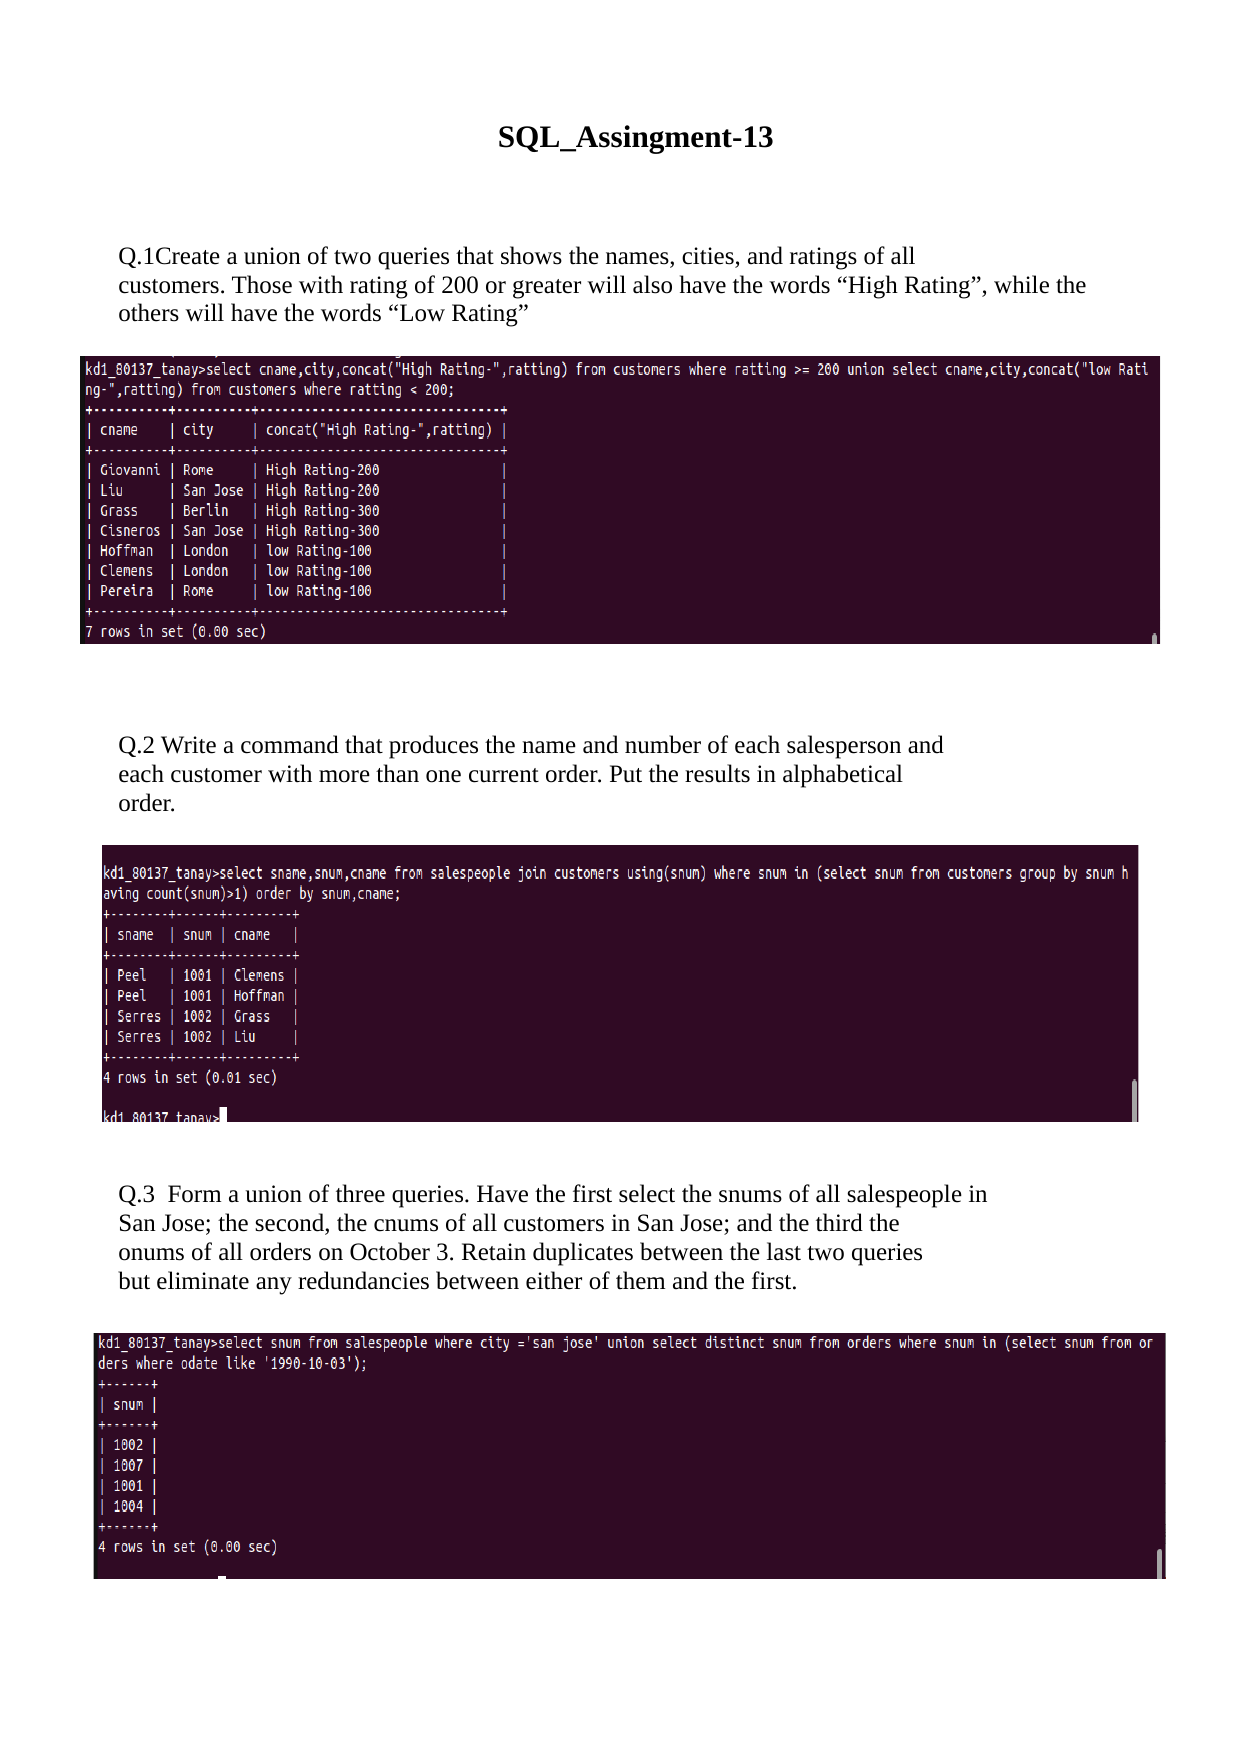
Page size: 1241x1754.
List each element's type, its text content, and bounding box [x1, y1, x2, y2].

text Q.2 Write a command that produces the name and number of each salesperson and [118, 730, 1122, 759]
picture [93, 1333, 1166, 1579]
text Q.1Create a union of two queries that shows the names, cities, and ratings of all [118, 241, 1122, 270]
picture [80, 356, 1161, 644]
text but eliminate any redundancies between either of them and the first. [118, 1266, 1122, 1294]
text order. [118, 788, 1122, 816]
text San Jose; the second, the cnums of all customers in San Jose; and the third the [118, 1208, 1122, 1237]
text Q.3 Form a union of three queries. Have the first select the snums of all salespeople in [118, 1179, 1122, 1208]
text each customer with more than one current order. Put the results in alphabetical [118, 759, 1122, 788]
text customers. Those with rating of 200 or greater will also have the words “High Rating”, while the others will have the words “Low Rating” [118, 270, 1122, 327]
text onums of all orders on October 3. Retain duplicates between the last two queries [118, 1237, 1122, 1266]
picture [102, 845, 1139, 1122]
